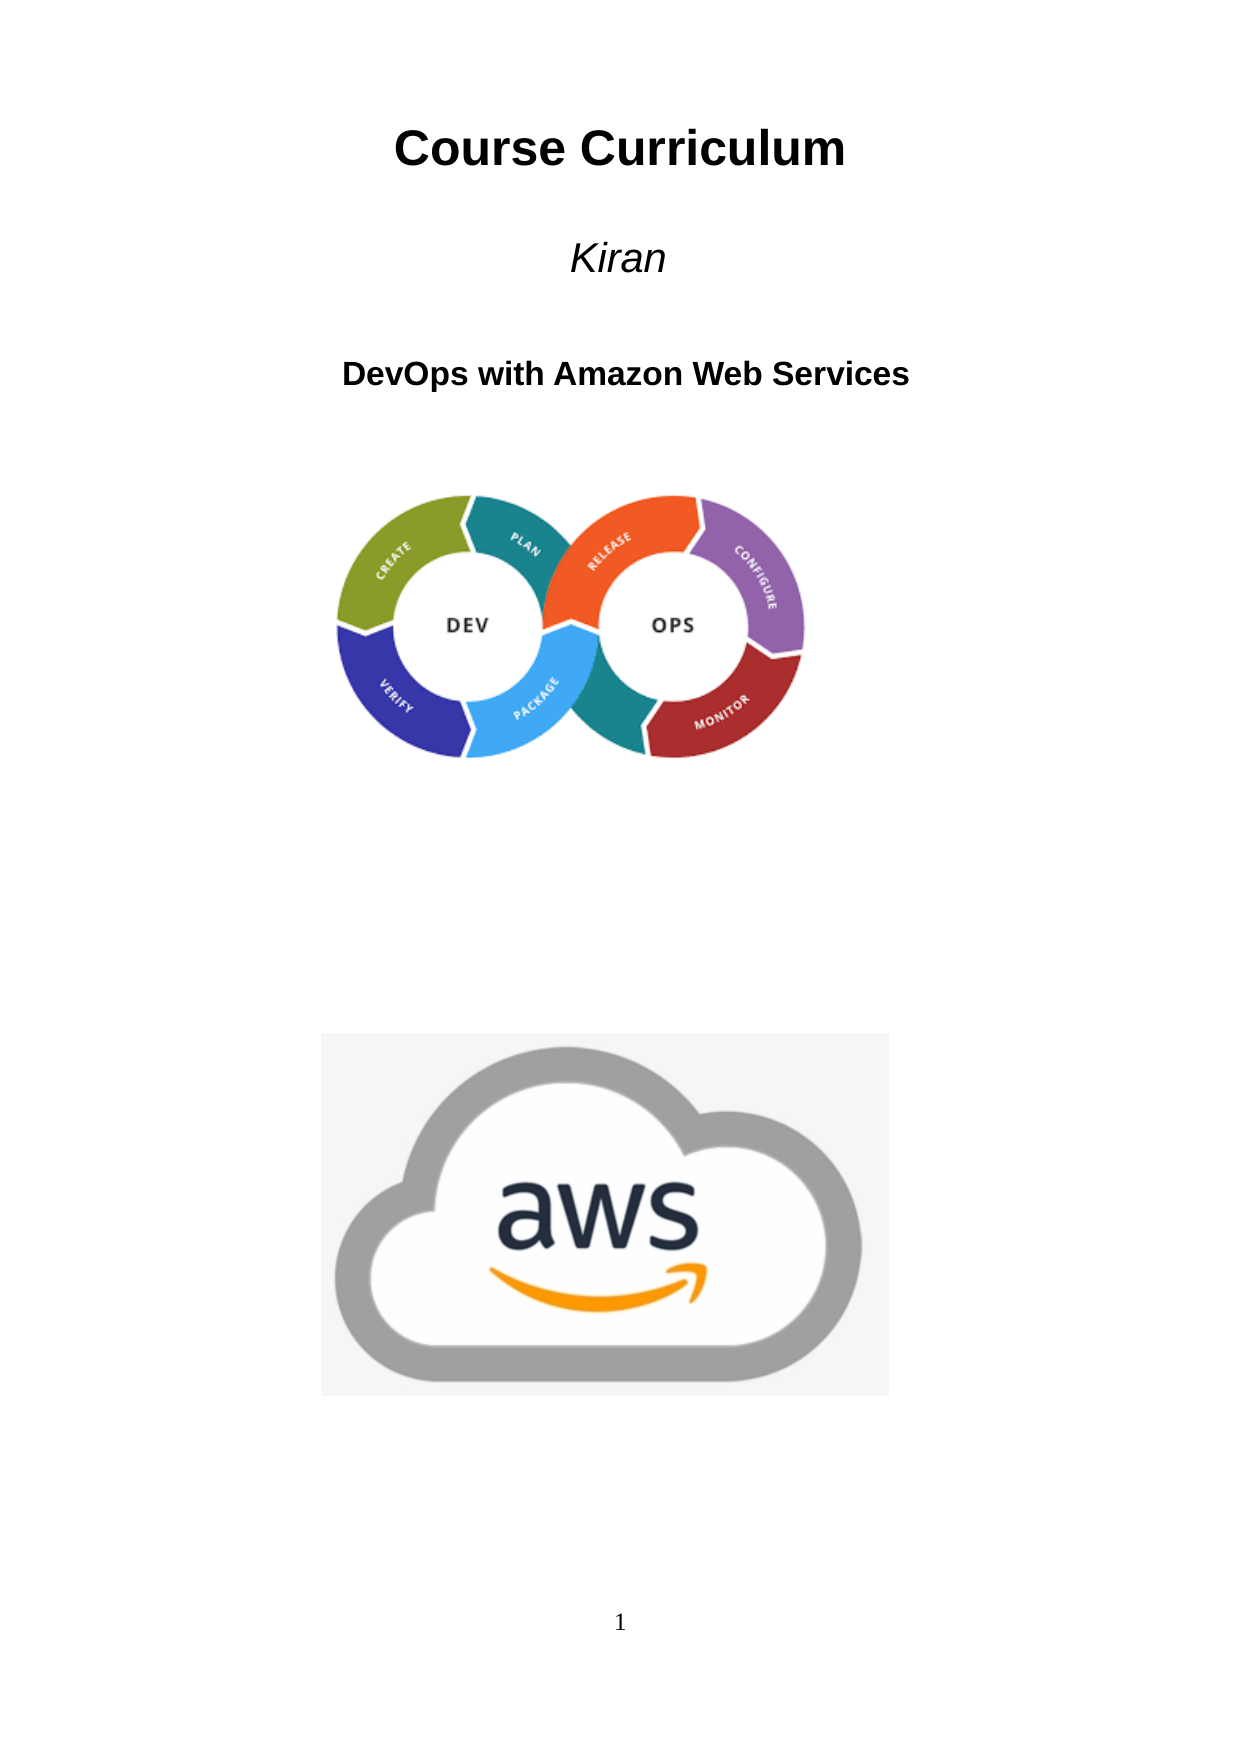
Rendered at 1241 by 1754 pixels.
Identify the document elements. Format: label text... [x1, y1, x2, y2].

picture [335, 493, 807, 761]
subtitle Kiran [118, 233, 1122, 281]
title Course Curriculum [118, 118, 1122, 176]
subtitle DevOps with Amazon Web Services [118, 354, 1122, 393]
picture [321, 1033, 889, 1396]
